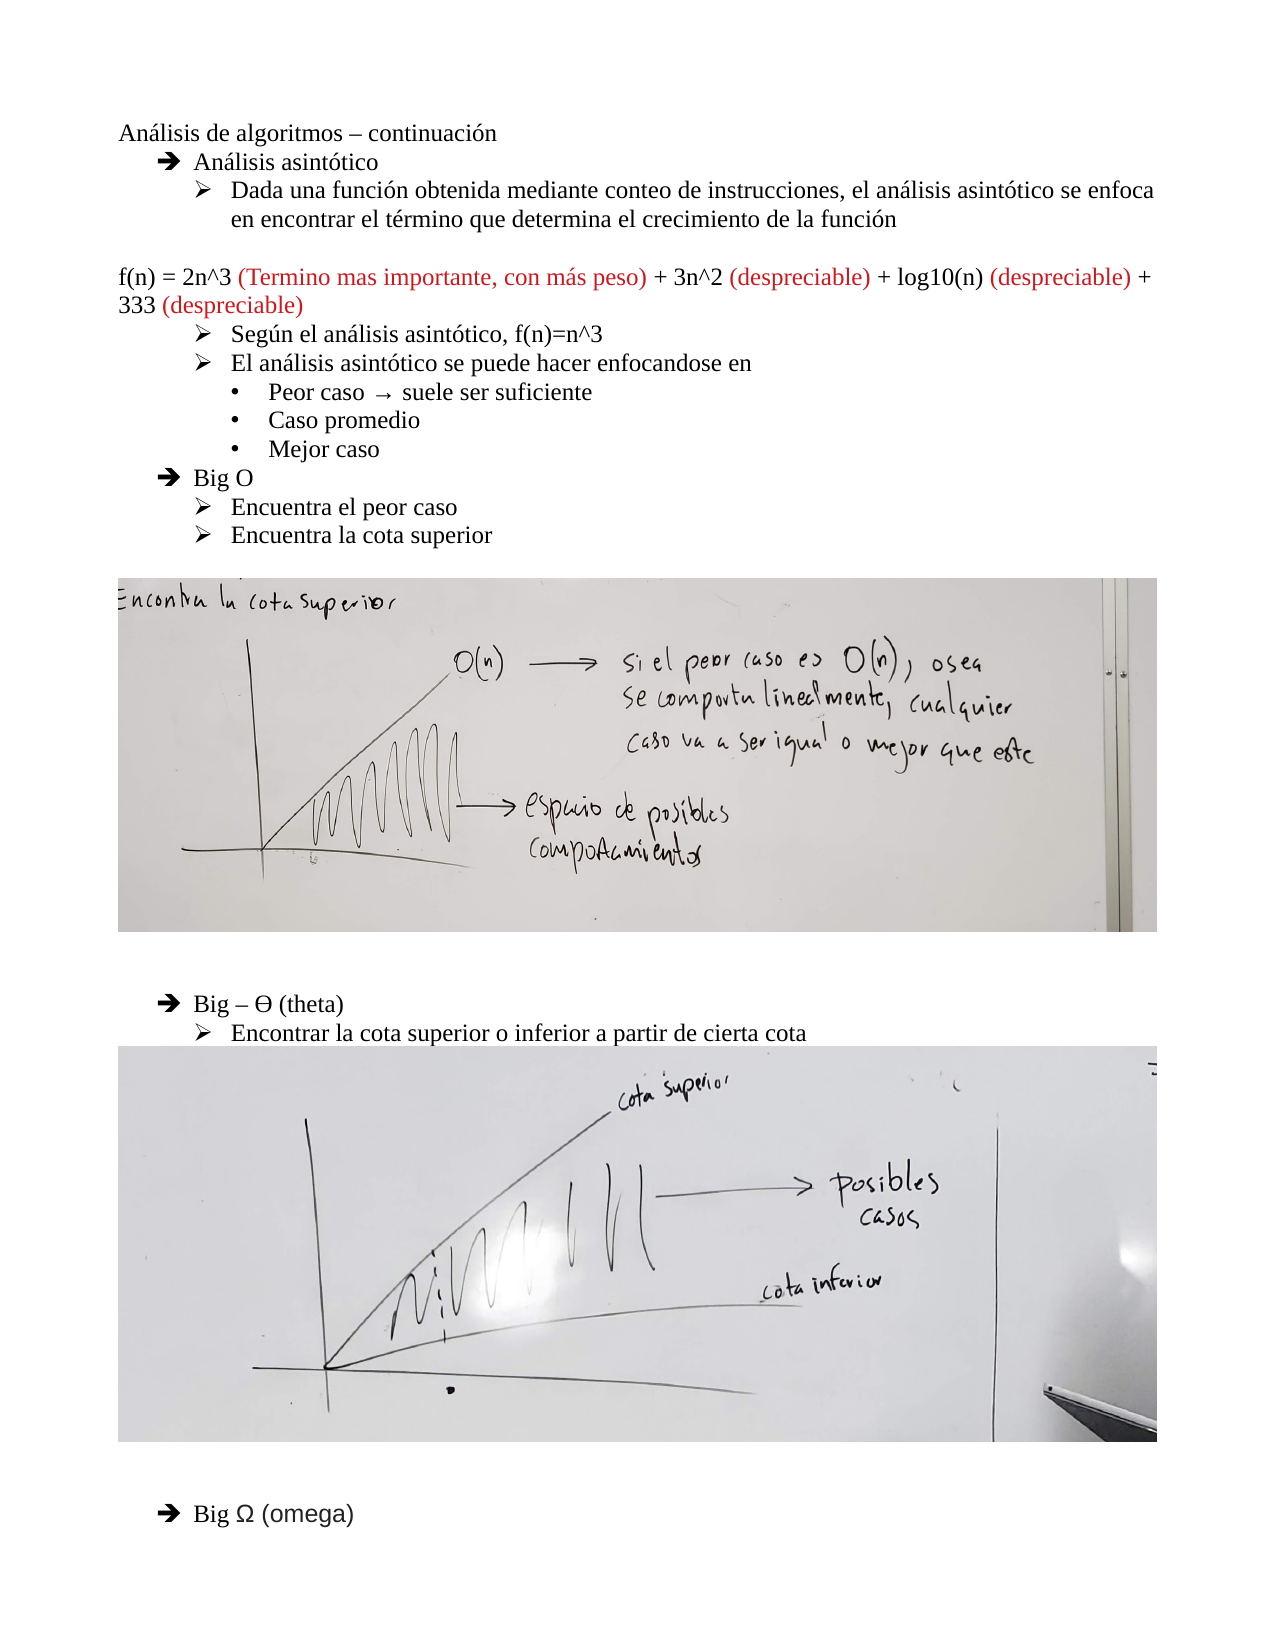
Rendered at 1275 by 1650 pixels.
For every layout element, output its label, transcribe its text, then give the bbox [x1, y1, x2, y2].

list El análisis asintótico se puede hacer enfocandose en [193, 348, 1157, 377]
list Encontrar la cota superior o inferior a partir de cierta cota [193, 1018, 1157, 1046]
list Dada una función obtenida mediante conteo de instrucciones, el análisis asintótico se enfoca en encontrar el término que determina el crecimiento de la función [193, 176, 1157, 233]
list Mejor caso [231, 434, 1157, 463]
list Caso promedio [231, 406, 1157, 434]
list Análisis asintótico [156, 147, 1157, 176]
list Peor caso → suele ser suficiente [231, 377, 1157, 406]
list Big O [156, 463, 1157, 492]
text Análisis de algoritmos – continuación [118, 118, 1157, 147]
list Big – ϴ (theta) [156, 989, 1157, 1018]
list Encuentra el peor caso [193, 492, 1157, 521]
picture [118, 578, 1157, 932]
list Según el análisis asintótico, f(n)=n^3 [193, 319, 1157, 348]
list Big Ω (omega) [156, 1499, 1157, 1528]
text f(n) = 2n^3 (Termino mas importante, con más peso) + 3n^2 (despreciable) + log10(n) (despreciable) + 333 (despreciable) [118, 262, 1157, 319]
list Encuentra la cota superior [193, 521, 1157, 549]
picture [118, 1046, 1157, 1442]
